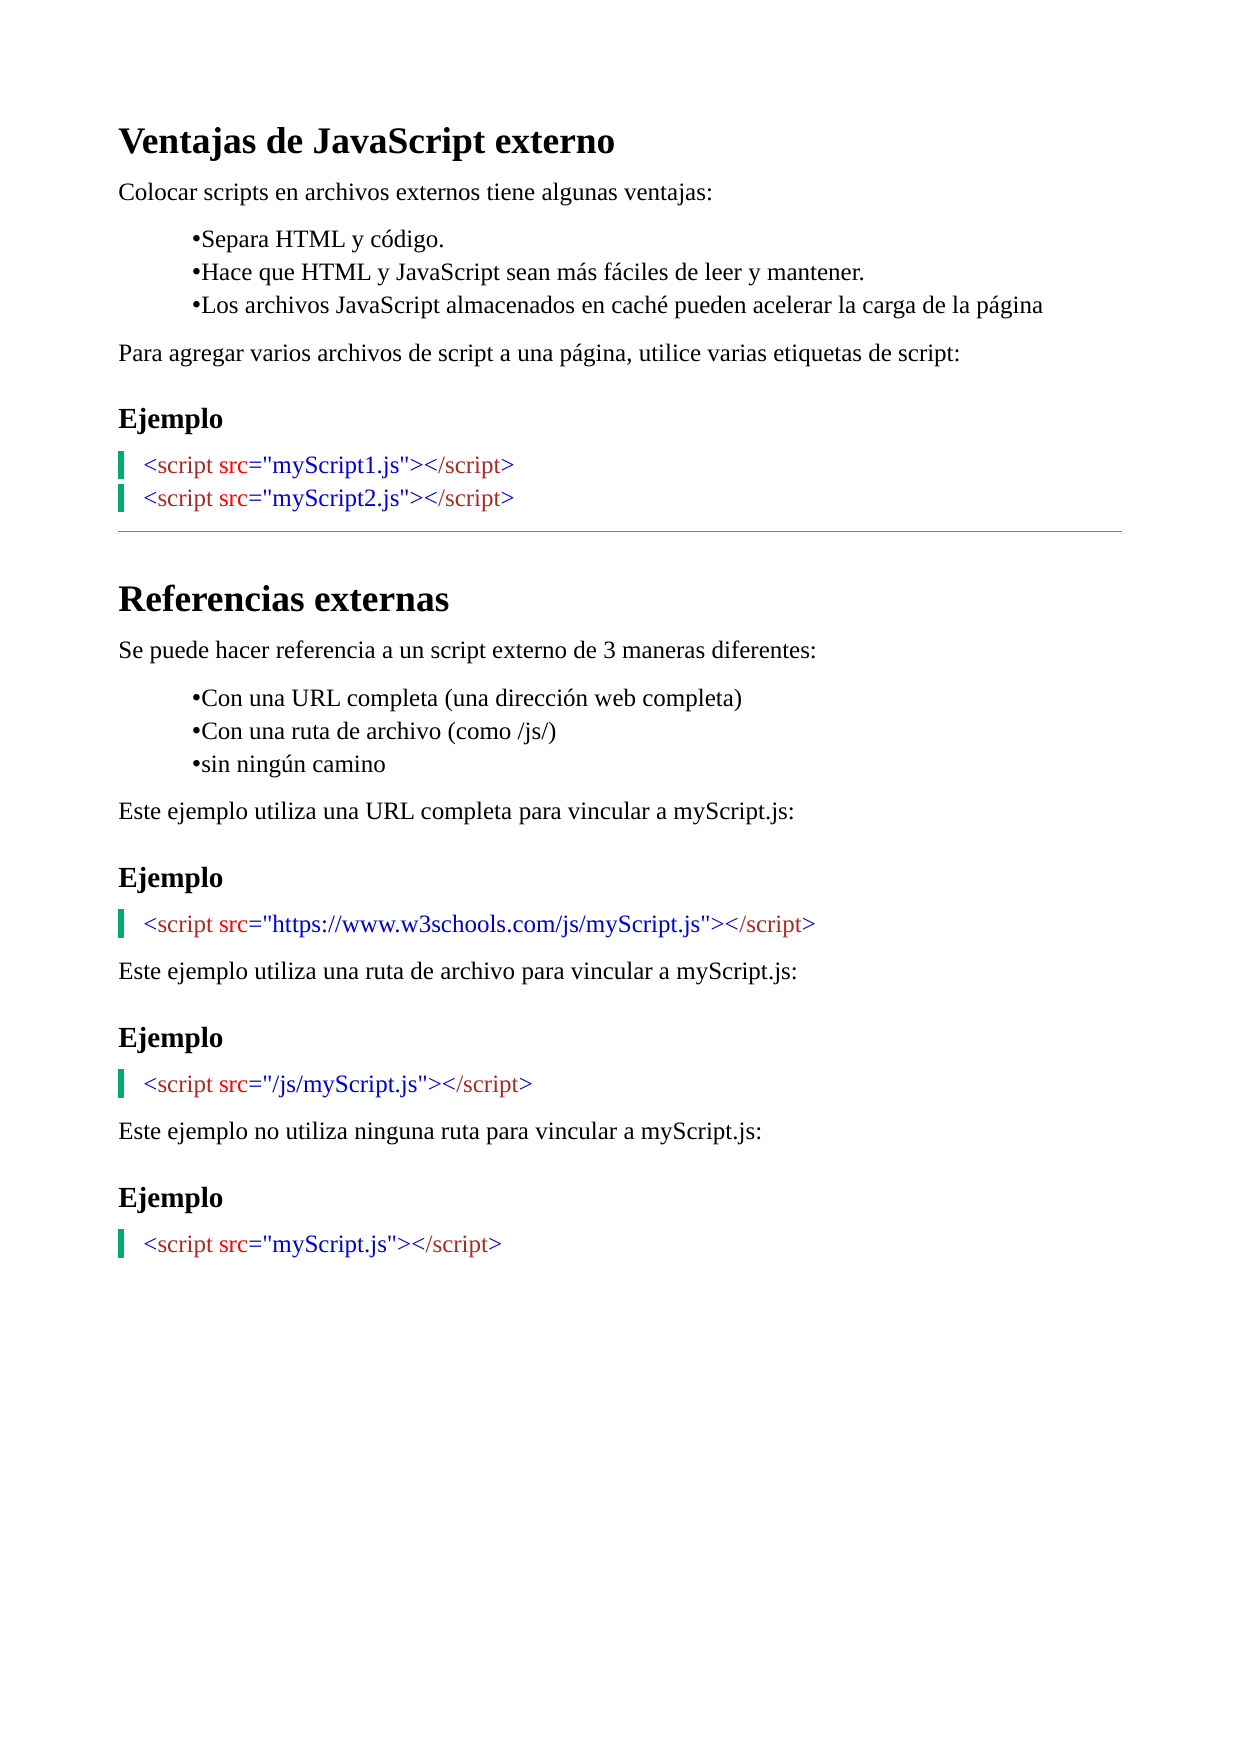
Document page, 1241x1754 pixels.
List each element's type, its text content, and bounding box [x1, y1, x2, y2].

text Este ejemplo utiliza una ruta de archivo para vincular a myScript.js: [118, 956, 1122, 985]
list Separa HTML y código. [118, 224, 1122, 253]
list Con una ruta de archivo (como /js/) [118, 716, 1122, 744]
subtitle Ejemplo [118, 1020, 1122, 1053]
list Con una URL completa (una dirección web completa) [118, 683, 1122, 712]
text <script src="myScript.js"></script> [124, 1229, 1122, 1258]
text Este ejemplo no utiliza ninguna ruta para vincular a myScript.js: [118, 1116, 1122, 1145]
list sin ningún camino [118, 749, 1122, 778]
text Colocar scripts en archivos externos tiene algunas ventajas: [118, 177, 1122, 206]
subtitle Referencias externas [118, 576, 1122, 619]
text <script src="https://www.w3schools.com/js/myScript.js"></script> [124, 909, 1122, 938]
subtitle Ejemplo [118, 860, 1122, 893]
text Este ejemplo utiliza una URL completa para vincular a myScript.js: [118, 796, 1122, 825]
list Los archivos JavaScript almacenados en caché pueden acelerar la carga de la página [118, 291, 1122, 319]
text Se puede hacer referencia a un script externo de 3 maneras diferentes: [118, 635, 1122, 664]
text <script src="/js/myScript.js"></script> [124, 1069, 1122, 1098]
subtitle Ejemplo [118, 401, 1122, 435]
text <script src="myScript1.js"></script> <script src="myScript2.js"></script> [118, 451, 1122, 512]
subtitle Ejemplo [118, 1180, 1122, 1213]
list Hace que HTML y JavaScript sean más fáciles de leer y mantener. [118, 257, 1122, 286]
subtitle Ventajas de JavaScript externo [118, 118, 1122, 161]
text Para agregar varios archivos de script a una página, utilice varias etiquetas de script: [118, 338, 1122, 367]
